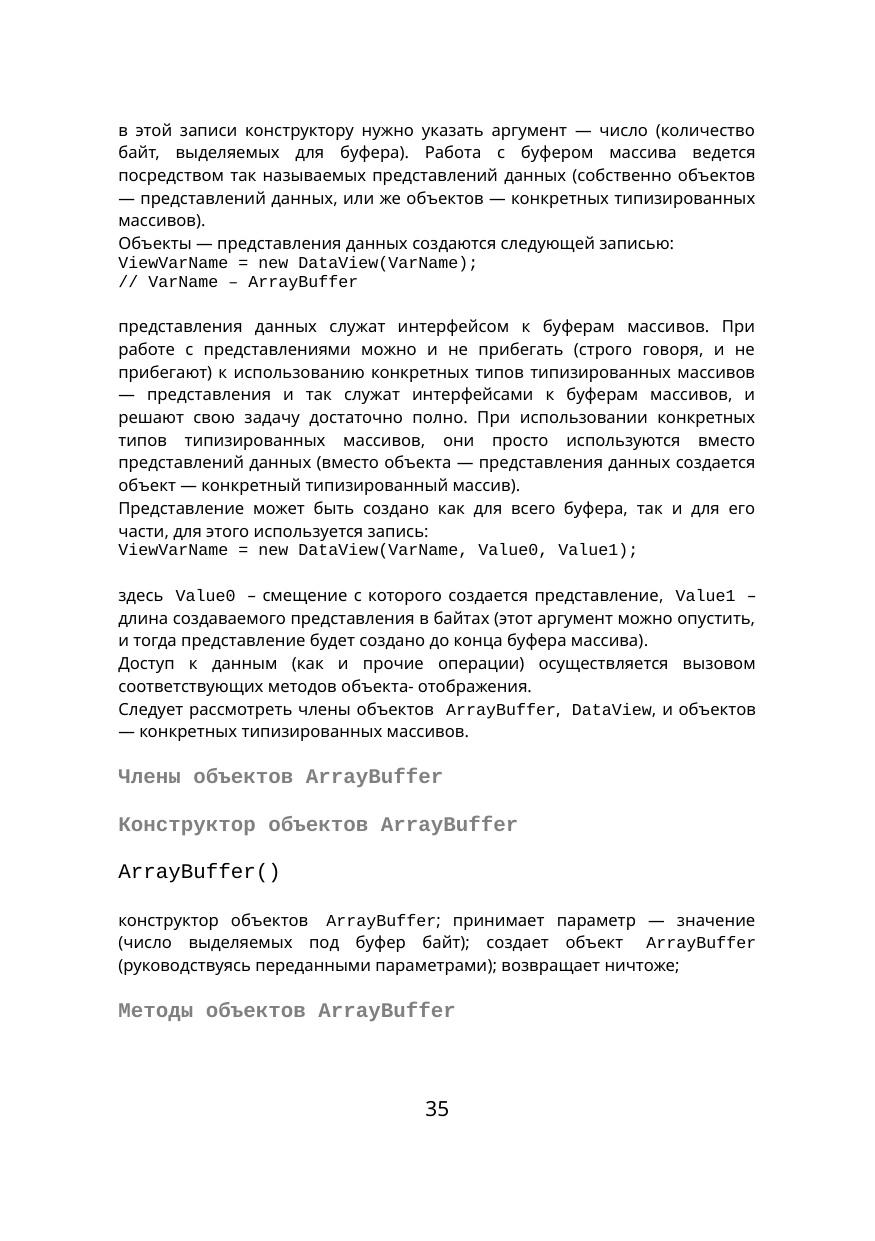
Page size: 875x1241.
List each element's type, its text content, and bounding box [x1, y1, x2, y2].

text Объекты — представления данных создаются следующей записью: [118, 232, 756, 254]
text ArrayBuffer() [118, 861, 756, 884]
text Методы объектов ArrayBuffer [118, 1000, 756, 1024]
text Члены объектов ArrayBuffer [118, 766, 756, 790]
text Конструктор объектов ArrayBuffer [118, 813, 756, 837]
text ViewVarName = new DataView(VarName); [118, 254, 756, 273]
text здесь Value0 – смещение с которого создается представление, Value1 – длина создаваемого представления в байтах (этот аргумент можно опустить, и тогда представление будет создано до конца буфера массива). [118, 583, 756, 652]
text // VarName – ArrayBuffer [118, 273, 756, 292]
text Представление может быть создано как для всего буфера, так и для его части, для этого используется запись: [118, 496, 756, 542]
text Доступ к данным (как и прочие операции) осуществляется вызовом соответствующих методов объекта- отображения. [118, 652, 756, 697]
text конструктор объектов ArrayBuffer; принимает параметр — значение (число выделяемых под буфер байт); создает объект ArrayBuffer (руководствуясь переданными параметрами); возвращает ничтоже; [118, 908, 756, 976]
text в этой записи конструктору нужно указать аргумент — число (количество байт, выделяемых для буфера). Работа с буфером массива ведется посредством так называемых представлений данных (собственно объектов — представлений данных, или же объектов — конкретных типизированных массивов). [118, 118, 756, 232]
text ViewVarName = new DataView(VarName, Value0, Value1); [118, 542, 756, 561]
text представления данных служат интерфейсом к буферам массивов. При работе с представлениями можно и не прибегать (строго говоря, и не прибегают) к использованию конкретных типов типизированных массивов — представления и так служат интерфейсами к буферам массивов, и решают свою задачу достаточно полно. При использовании конкретных типов типизированных массивов, они просто используются вместо представлений данных (вместо объекта — представления данных создается объект — конкретный типизированный массив). [118, 315, 756, 496]
text Следует рассмотреть члены объектов ArrayBuffer, DataView, и объектов — конкретных типизированных массивов. [118, 697, 756, 743]
